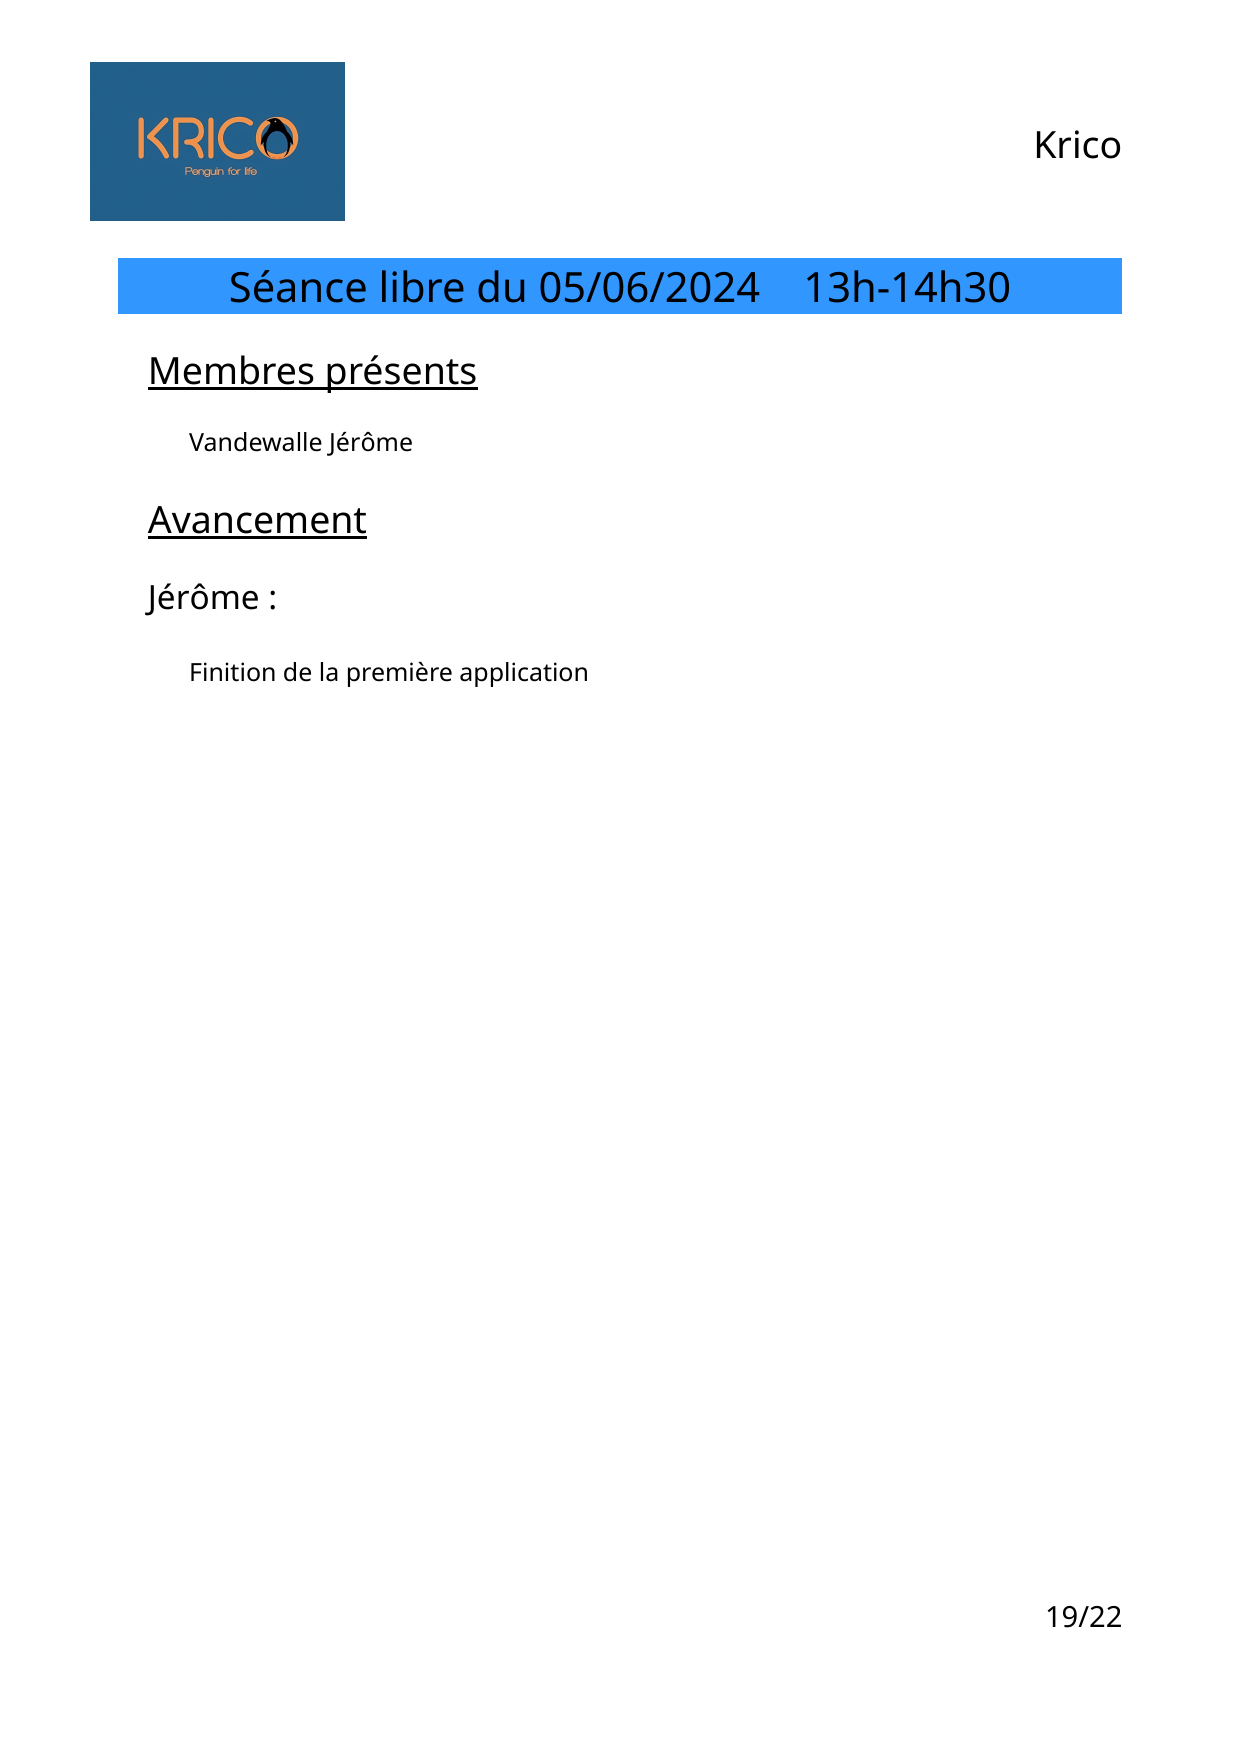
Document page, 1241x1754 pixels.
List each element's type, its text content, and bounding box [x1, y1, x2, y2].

subtitle Jérôme : [148, 574, 1122, 619]
text Finition de la première application [148, 654, 1093, 688]
text Vandewalle Jérôme [148, 424, 1093, 458]
picture [90, 62, 345, 221]
subtitle Séance libre du 05/06/2024 13h-14h30 [118, 258, 1122, 314]
subtitle Membres présents [148, 344, 1122, 395]
subtitle Avancement [148, 493, 1122, 544]
